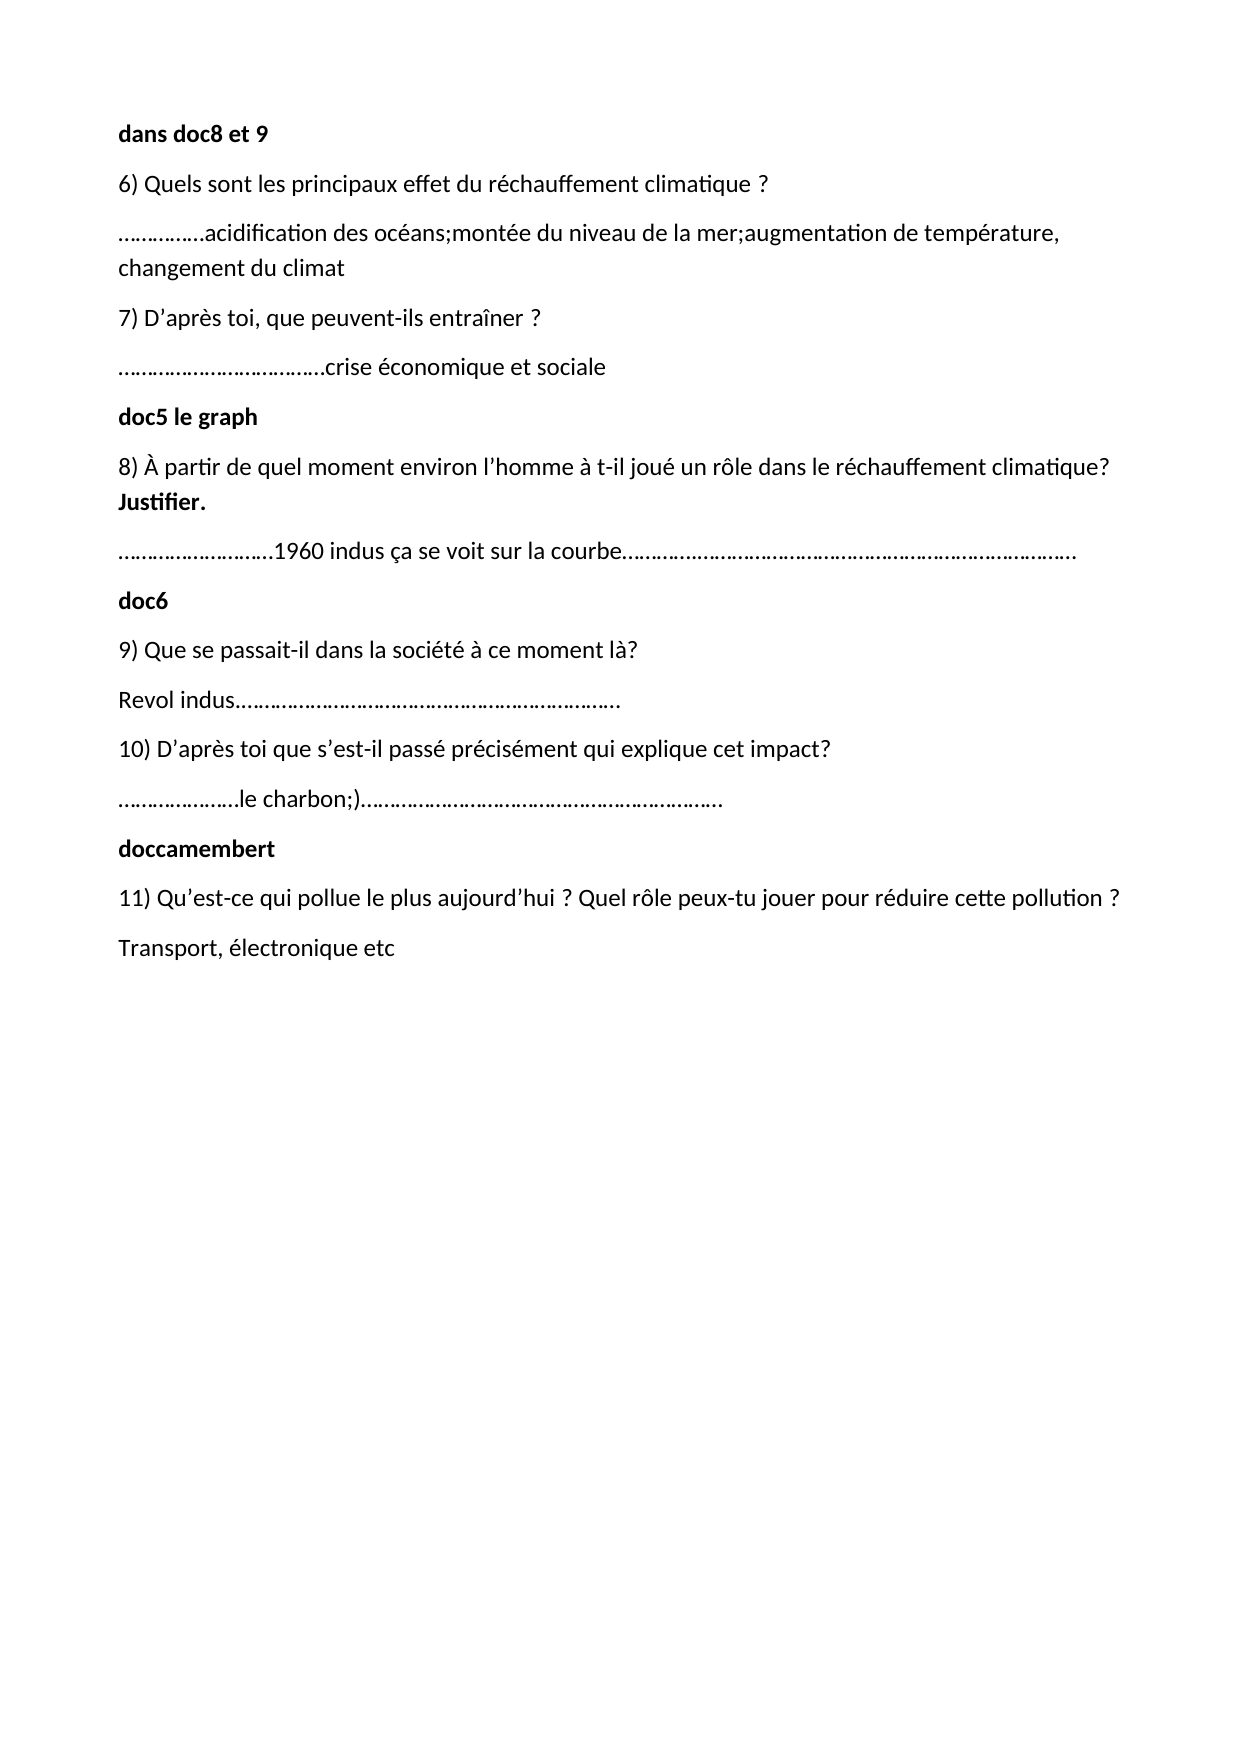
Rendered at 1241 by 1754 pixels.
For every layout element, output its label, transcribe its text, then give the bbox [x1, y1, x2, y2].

text doccamembert [118, 833, 1122, 863]
text …………………le charbon;)……………………………………………………… [118, 783, 1122, 814]
text Transport, électronique etc [118, 932, 1122, 962]
text Revol indus.………………………………………………………… [118, 684, 1122, 714]
text 6) Quels sont les principaux effet du réchauffement climatique ? [118, 168, 1122, 198]
text ……………acidification des océans;montée du niveau de la mer;augmentation de température, changement du climat [118, 217, 1122, 283]
text 7) D’après toi, que peuvent-ils entraîner ? [118, 302, 1122, 332]
text dans doc8 et 9 [118, 118, 1122, 149]
text 8) À partir de quel moment environ l’homme à t-il joué un rôle dans le réchauffement climatique? Justifier. [118, 451, 1122, 516]
text ………………………………crise économique et sociale [118, 351, 1122, 382]
text doc5 le graph [118, 401, 1122, 432]
text doc6 [118, 585, 1122, 615]
text 9) Que se passait-il dans la société à ce moment là? [118, 634, 1122, 665]
text 11) Qu’est-ce qui pollue le plus aujourd’hui ? Quel rôle peux-tu jouer pour réduire cette pollution ? [118, 882, 1122, 913]
text ………………………1960 indus ça se voit sur la courbe………….………………………………………………………… [118, 535, 1122, 566]
text 10) D’après toi que s’est-il passé précisément qui explique cet impact? [118, 733, 1122, 764]
